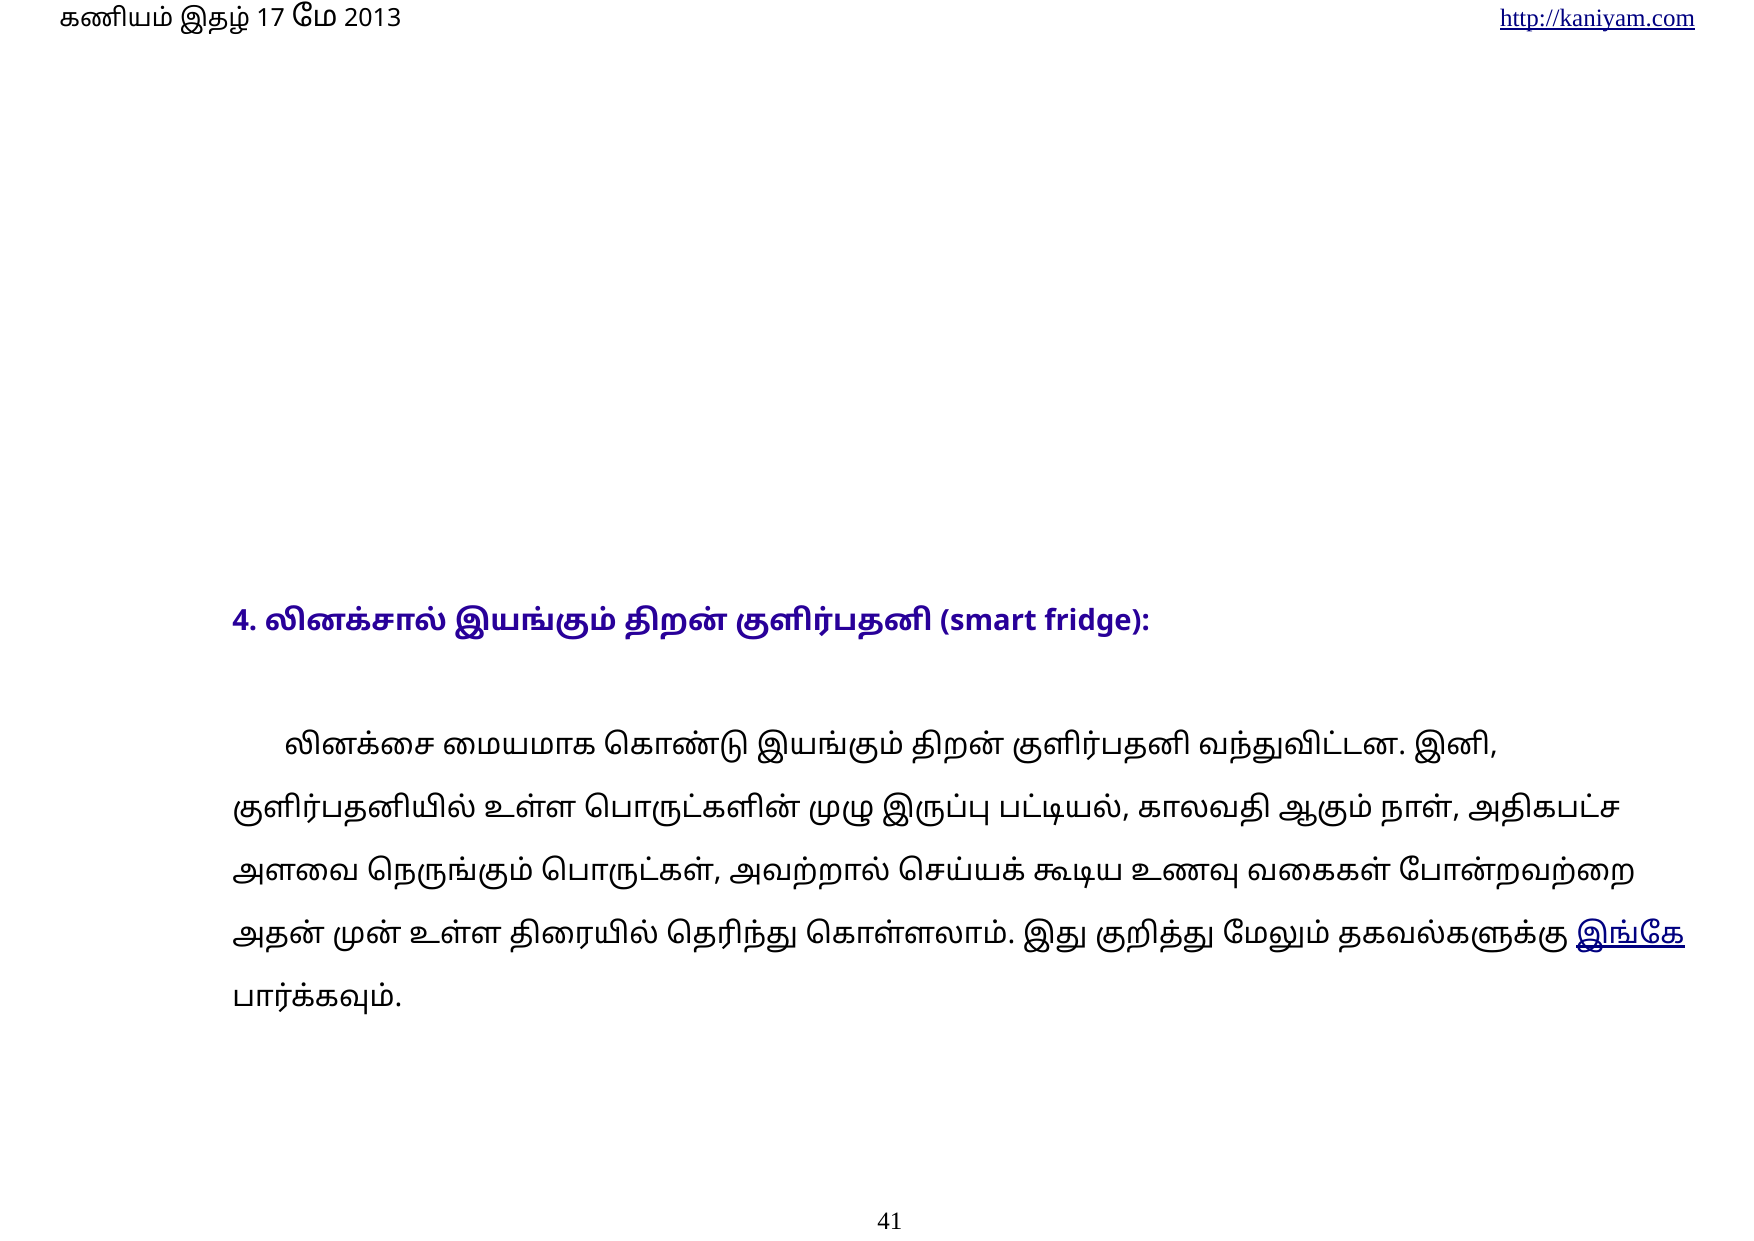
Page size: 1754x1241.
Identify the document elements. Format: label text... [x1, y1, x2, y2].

text லினக்சை மையமாக கொண்டு இயங்கும் திறன் குளிர்பதனி வந்துவிட்டன. இனி, குளிர்பதனியில் உள்ள பொருட்களின் முழு இருப்பு பட்டியல், காலவதி ஆகும் நாள், அதிகபட்ச அளவை நெருங்கும் பொருட்கள், அவற்றால் செய்யக் கூடிய உணவு வகைகள் போன்றவற்றை அதன் முன் உள்ள திரையில் தெரிந்து கொள்ளலாம். இது குறித்து மேலும் தகவல்களுக்கு இங்கே பார்க்கவும். [232, 723, 1695, 1018]
text 4. லினக்சால் இயங்கும் திறன் குளிர்பதனி (smart fridge): [232, 599, 1695, 643]
